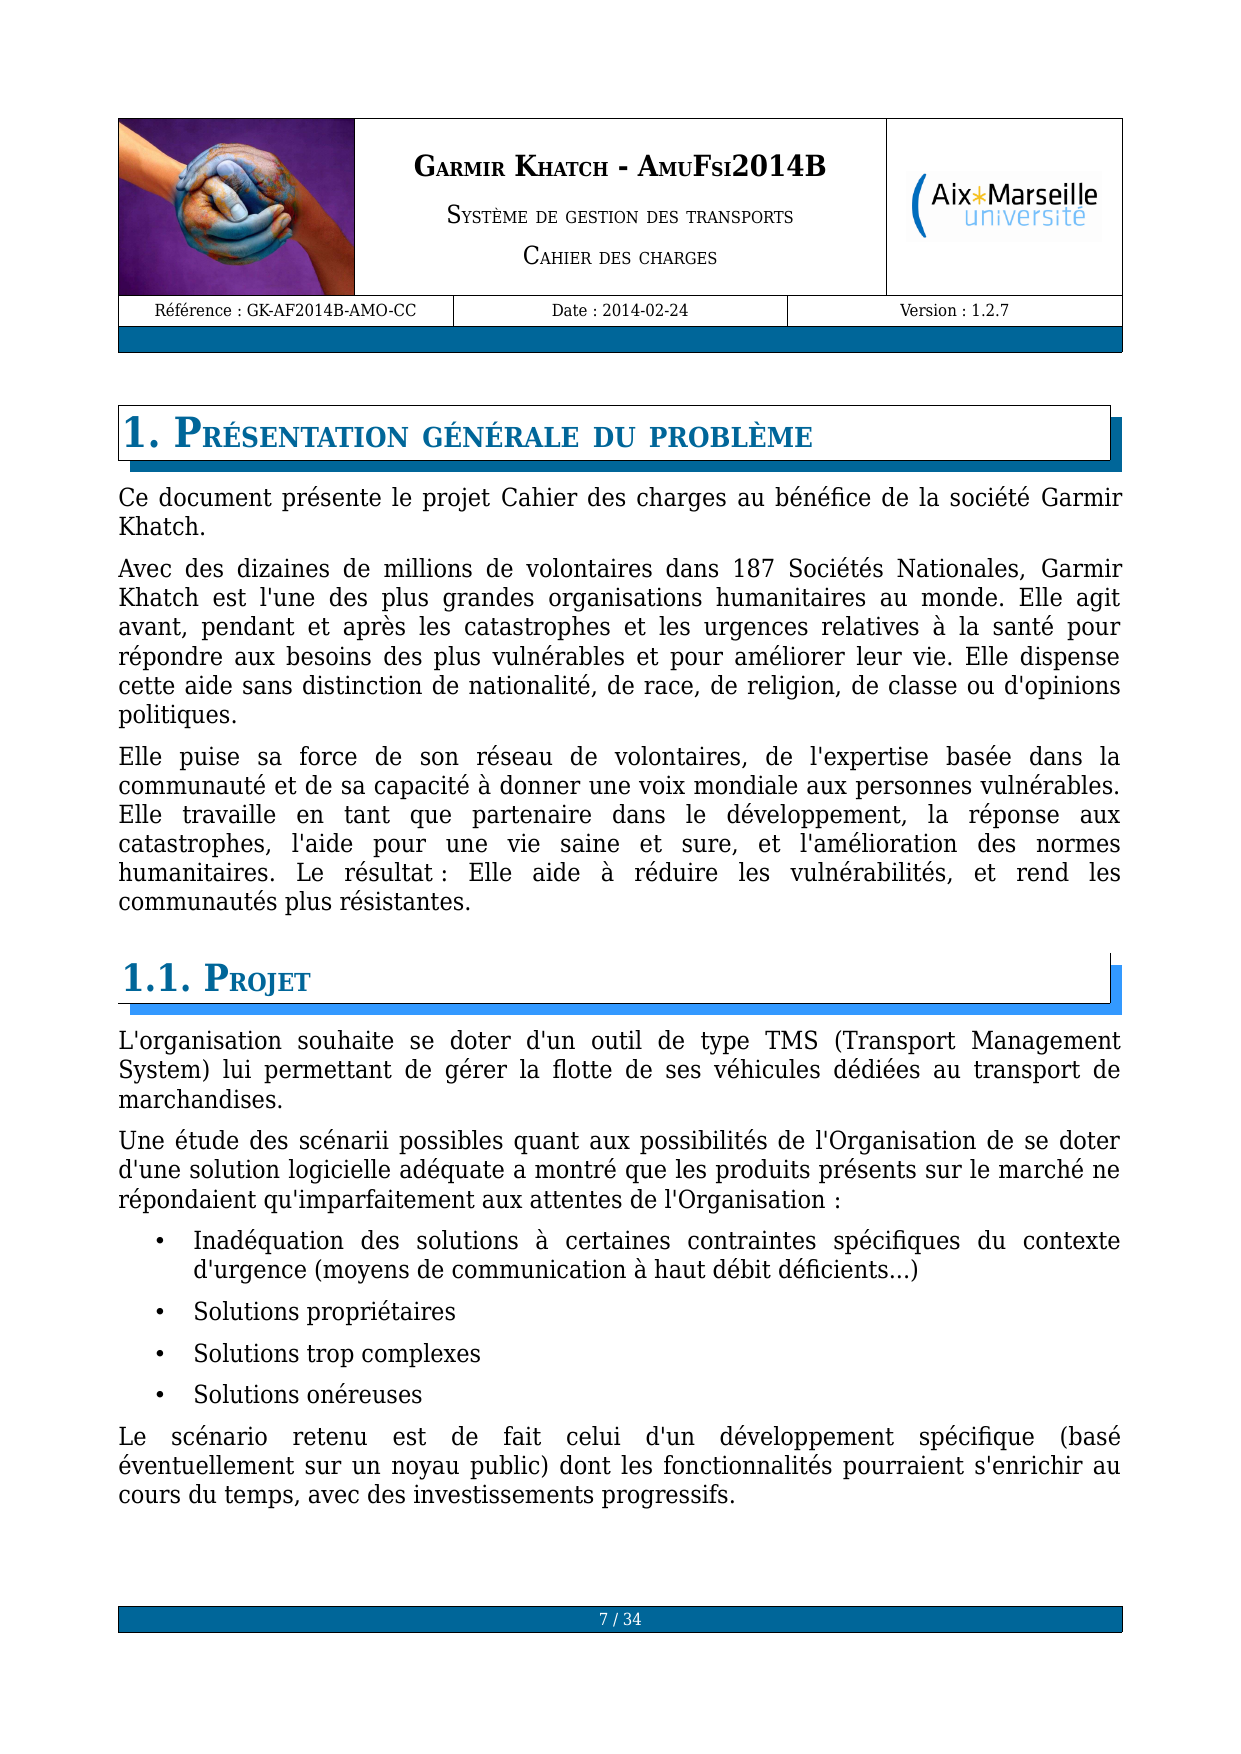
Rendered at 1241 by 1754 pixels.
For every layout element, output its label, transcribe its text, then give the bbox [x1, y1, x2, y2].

list Solutions propriétaires [156, 1297, 1122, 1326]
picture [887, 126, 1122, 288]
list Solutions trop complexes [156, 1339, 1122, 1368]
text Une étude des scénarii possibles quant aux possibilités de l'Organisation de se doter d'une solution logicielle adéquate a montré que les produits présents sur le marché ne répondaient qu'imparfaitement aux attentes de l'Organisation : [118, 1126, 1122, 1214]
text L'organisation souhaite se doter d'un outil de type TMS (Transport Management System) lui permettant de gérer la flotte de ses véhicules dédiées au transport de marchandises. [118, 1026, 1122, 1114]
subtitle Présentation générale du problème [119, 406, 1110, 460]
list Solutions onéreuses [156, 1381, 1122, 1410]
list Inadéquation des solutions à certaines contraintes spécifiques du contexte d'urgence (moyens de communication à haut débit déficients...) [156, 1226, 1122, 1285]
text Elle puise sa force de son réseau de volontaires, de l'expertise basée dans la communauté et de sa capacité à donner une voix mondiale aux personnes vulnérables. Elle travaille en tant que partenaire dans le développement, la réponse aux catastrophes, l'aide pour une vie saine et sure, et l'amélioration des normes humanitaires. Le résultat : Elle aide à réduire les vulnérabilités, et rend les communautés plus résistantes. [118, 742, 1122, 917]
text Ce document présente le projet Cahier des charges au bénéfice de la société Garmir Khatch. [118, 483, 1122, 542]
subtitle Projet [118, 953, 1110, 1003]
picture [119, 119, 354, 295]
text Avec des dizaines de millions de volontaires dans 187 Sociétés Nationales, Garmir Khatch est l'une des plus grandes organisations humanitaires au monde. Elle agit avant, pendant et après les catastrophes et les urgences relatives à la santé pour répondre aux besoins des plus vulnérables et pour améliorer leur vie. Elle dispense cette aide sans distinction de nationalité, de race, de religion, de classe ou d'opinions politiques. [118, 554, 1122, 729]
text Le scénario retenu est de fait celui d'un développement spécifique (basé éventuellement sur un noyau public) dont les fonctionnalités pourraient s'enrichir au cours du temps, avec des investissements progressifs. [118, 1422, 1122, 1510]
